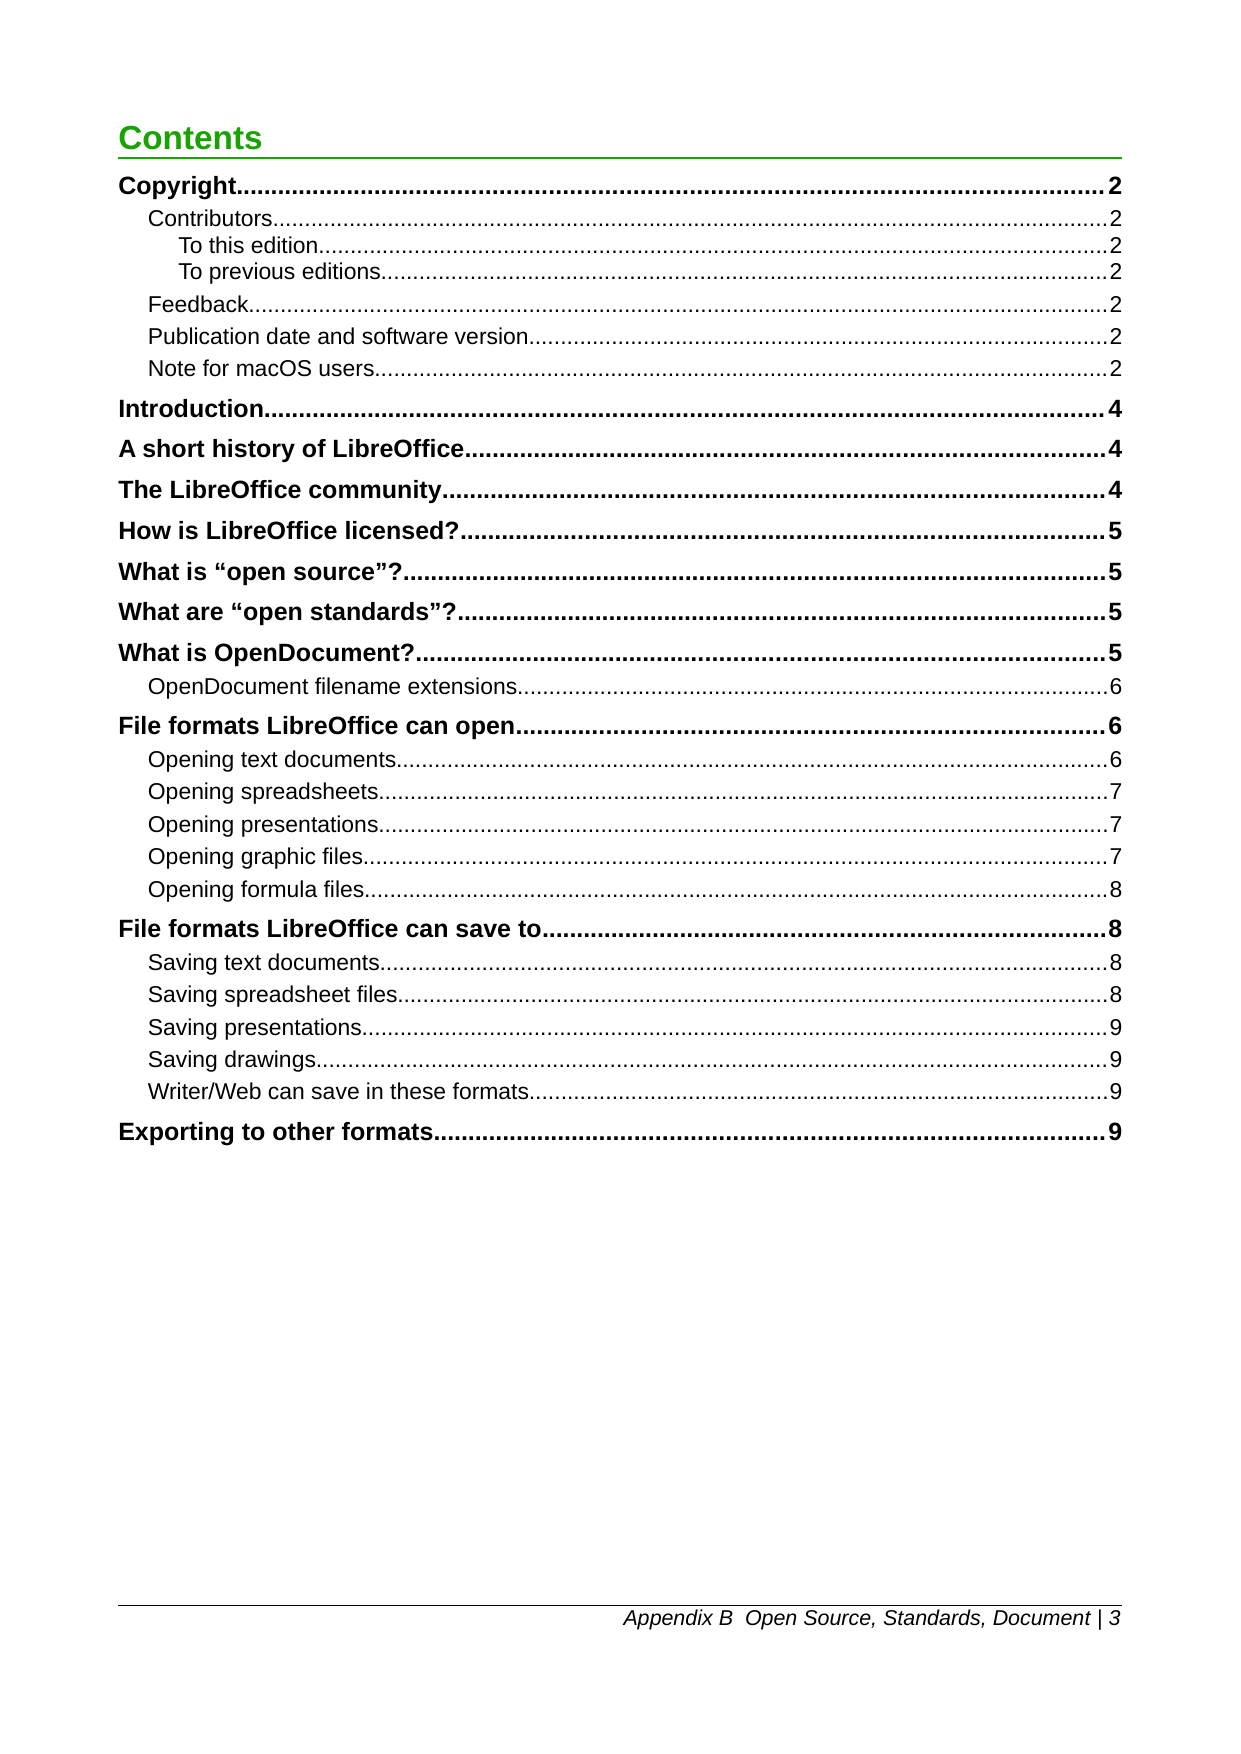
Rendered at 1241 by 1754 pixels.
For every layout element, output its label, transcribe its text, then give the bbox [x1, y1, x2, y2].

text File formats LibreOffice can save to 8 [118, 914, 1122, 943]
text File formats LibreOffice can open 6 [118, 711, 1122, 740]
text Writer/Web can save in these formats 9 [148, 1078, 1122, 1104]
text OpenDocument filename extensions 6 [148, 673, 1122, 699]
text Saving presentations 9 [148, 1013, 1122, 1040]
text What is “open source”? 5 [118, 557, 1122, 585]
text What is OpenDocument? 5 [118, 638, 1122, 667]
text What are “open standards”? 5 [118, 597, 1122, 626]
text Saving drawings 9 [148, 1046, 1122, 1072]
text Exporting to other formats 9 [118, 1117, 1122, 1145]
text Copyright 2 [118, 171, 1122, 199]
text Opening text documents 6 [148, 746, 1122, 772]
text Contributors 2 [148, 205, 1122, 232]
text Opening spreadsheets 7 [148, 778, 1122, 805]
text Note for macOS users 2 [148, 355, 1122, 382]
text To this edition 2 [178, 232, 1122, 258]
text The LibreOffice community 4 [118, 475, 1122, 504]
text Saving text documents 8 [148, 949, 1122, 975]
subtitle Contents [118, 118, 1122, 157]
text Opening presentations 7 [148, 811, 1122, 837]
text Opening formula files 8 [148, 876, 1122, 902]
text A short history of LibreOffice 4 [118, 434, 1122, 463]
text How is LibreOffice licensed? 5 [118, 516, 1122, 544]
text Saving spreadsheet files 8 [148, 981, 1122, 1007]
text To previous editions 2 [178, 258, 1122, 284]
text Introduction 4 [118, 394, 1122, 422]
text Publication date and software version 2 [148, 323, 1122, 349]
text Opening graphic files 7 [148, 843, 1122, 869]
text Feedback 2 [148, 291, 1122, 317]
